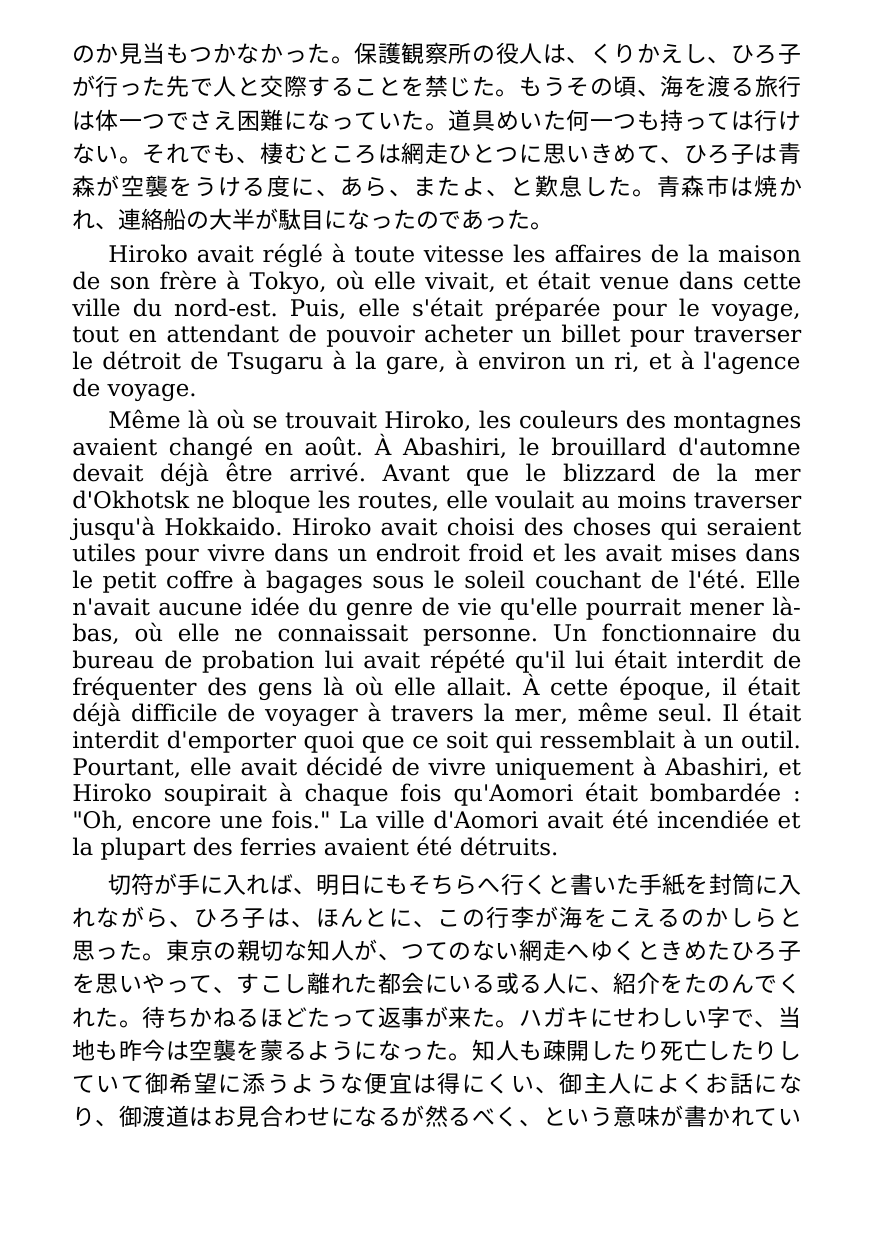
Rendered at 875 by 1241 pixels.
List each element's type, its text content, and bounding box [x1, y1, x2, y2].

text Hiroko avait réglé à toute vitesse les affaires de la maison de son frère à Tokyo, où elle vivait, et était venue dans cette ville du nord-est. Puis, elle s'était préparée pour le voyage, tout en attendant de pouvoir acheter un billet pour traverser le détroit de Tsugaru à la gare, à environ un ri, et à l'agence de voyage. [72, 241, 802, 401]
text のか見当もつかなかった。保護観察所の役人は、くりかえし、ひろ子が行った先で人と交際することを禁じた。もうその頃、海を渡る旅行は体一つでさえ困難になっていた。道具めいた何一つも持っては行けない。それでも、棲むところは網走ひとつに思いきめて、ひろ子は青森が空襲をうける度に、あら、またよ、と歎息した。青森市は焼かれ、連絡船の大半が駄目になったのであった。 [72, 36, 802, 235]
text 切符が手に入れば、明日にもそちらへ行くと書いた手紙を封筒に入れながら、ひろ子は、ほんとに、この行李が海をこえるのかしらと思った。東京の親切な知人が、つてのない網走へゆくときめたひろ子を思いやって、すこし離れた都会にいる或る人に、紹介をたのんでくれた。待ちかねるほどたって返事が来た。ハガキにせわしい字で、当地も昨今は空襲を蒙るようになった。知人も疎開したり死亡したりしていて御希望に添うような便宜は得にくい、御主人によくお話になり、御渡道はお見合わせになるが然るべく、という意味が書かれてい [72, 867, 802, 1132]
text Même là où se trouvait Hiroko, les couleurs des montagnes avaient changé en août. À Abashiri, le brouillard d'automne devait déjà être arrivé. Avant que le blizzard de la mer d'Okhotsk ne bloque les routes, elle voulait au moins traverser jusqu'à Hokkaido. Hiroko avait choisi des choses qui seraient utiles pour vivre dans un endroit froid et les avait mises dans le petit coffre à bagages sous le soleil couchant de l'été. Elle n'avait aucune idée du genre de vie qu'elle pourrait mener là-bas, où elle ne connaissait personne. Un fonctionnaire du bureau de probation lui avait répété qu'il lui était interdit de fréquenter des gens là où elle allait. À cette époque, il était déjà difficile de voyager à travers la mer, même seul. Il était interdit d'emporter quoi que ce soit qui ressemblait à un outil. Pourtant, elle avait décidé de vivre uniquement à Abashiri, et Hiroko soupirait à chaque fois qu'Aomori était bombardée : "Oh, encore une fois." La ville d'Aomori avait été incendiée et la plupart des ferries avaient été détruits. [72, 407, 802, 861]
